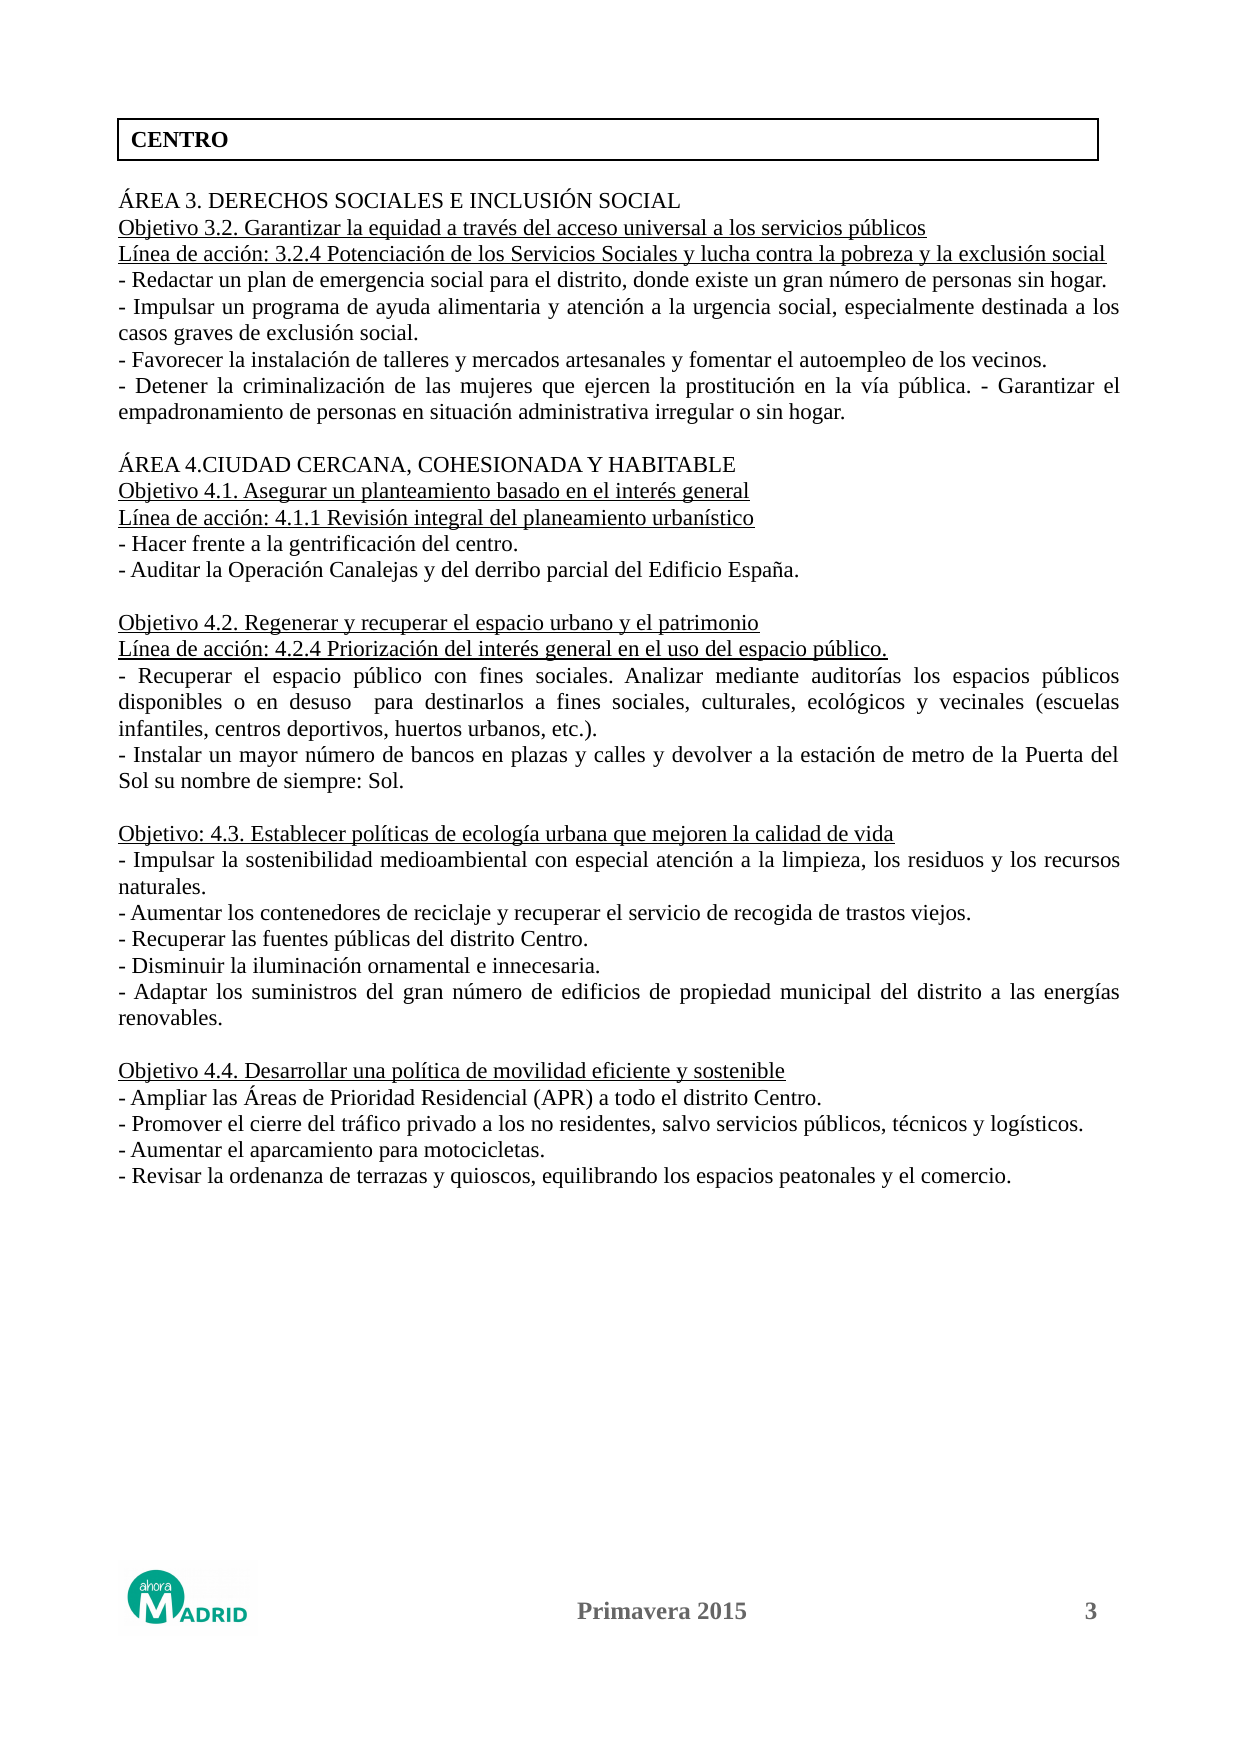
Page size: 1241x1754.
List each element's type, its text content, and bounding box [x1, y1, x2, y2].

text - Impulsar un programa de ayuda alimentaria y atención a la urgencia social, especialmente destinada a los casos graves de exclusión social. [419, 319, 1122, 346]
text - Aumentar los contenedores de reciclaje y recuperar el servicio de recogida de trastos viejos. [973, 899, 1122, 925]
text Línea de acción: 4.1.1 Revisión integral del planeamiento urbanístico [754, 504, 1122, 530]
text - Revisar la ordenanza de terrazas y quioscos, equilibrando los espacios peatonales y el comercio. [1013, 1163, 1122, 1189]
text - Ampliar las Áreas de Prioridad Residencial (APR) a todo el distrito Centro. [118, 1083, 1122, 1110]
text ÁREA 3. DERECHOS SOCIALES E INCLUSIÓN SOCIAL [118, 187, 1122, 214]
text - Aumentar el aparcamiento para motocicletas. [546, 1136, 1122, 1163]
text Objetivo 3.2. Garantizar la equidad a través del acceso universal a los servicios públicos [927, 214, 1122, 240]
text - Recuperar las fuentes públicas del distrito Centro. [589, 925, 1122, 952]
text - Disminuir la iluminación ornamental e innecesaria. [601, 952, 1122, 978]
table_header CENTRO [119, 120, 1097, 159]
text Objetivo 4.4. Desarrollar una política de movilidad eficiente y sostenible [786, 1057, 1122, 1083]
text - Instalar un mayor número de bancos en plazas y calles y devolver a la estación de metro de la Puerta del Sol su nombre de siempre: Sol. [404, 767, 1122, 794]
text Objetivo 4.1. Asegurar un planteamiento basado en el interés general [118, 477, 1122, 504]
text Línea de acción: 4.2.4 Priorización del interés general en el uso del espacio público. [888, 636, 1122, 662]
text - Recuperar el espacio público con fines sociales. Analizar mediante auditorías los espacios públicos disponibles o en desuso para destinarlos a fines sociales, culturales, ecológicos y vecinales (escuelas infantiles, centros deportivos, huertos urbanos, etc.). [118, 714, 1122, 741]
text - Detener la criminalización de las mujeres que ejercen la prostitución en la vía pública. - Garantizar el empadronamiento de personas en situación administrativa irregular o sin hogar. [846, 398, 1122, 425]
text - Adaptar los suministros del gran número de edificios de propiedad municipal del distrito a las energías renovables. [118, 1004, 1122, 1031]
text - Hacer frente a la gentrificación del centro. [519, 530, 1122, 556]
text Objetivo: 4.3. Establecer políticas de ecología urbana que mejoren la calidad de vida [894, 820, 1122, 846]
text - Auditar la Operación Canalejas y del derribo parcial del Edificio España. [800, 556, 1122, 583]
text - Impulsar la sostenibilidad medioambiental con especial atención a la limpieza, los residuos y los recursos naturales. [207, 873, 1122, 899]
text Objetivo 4.2. Regenerar y recuperar el espacio urbano y el patrimonio [760, 609, 1122, 636]
text ÁREA 4.CIUDAD CERCANA, COHESIONADA Y HABITABLE [736, 451, 1122, 477]
picture [118, 1560, 259, 1636]
